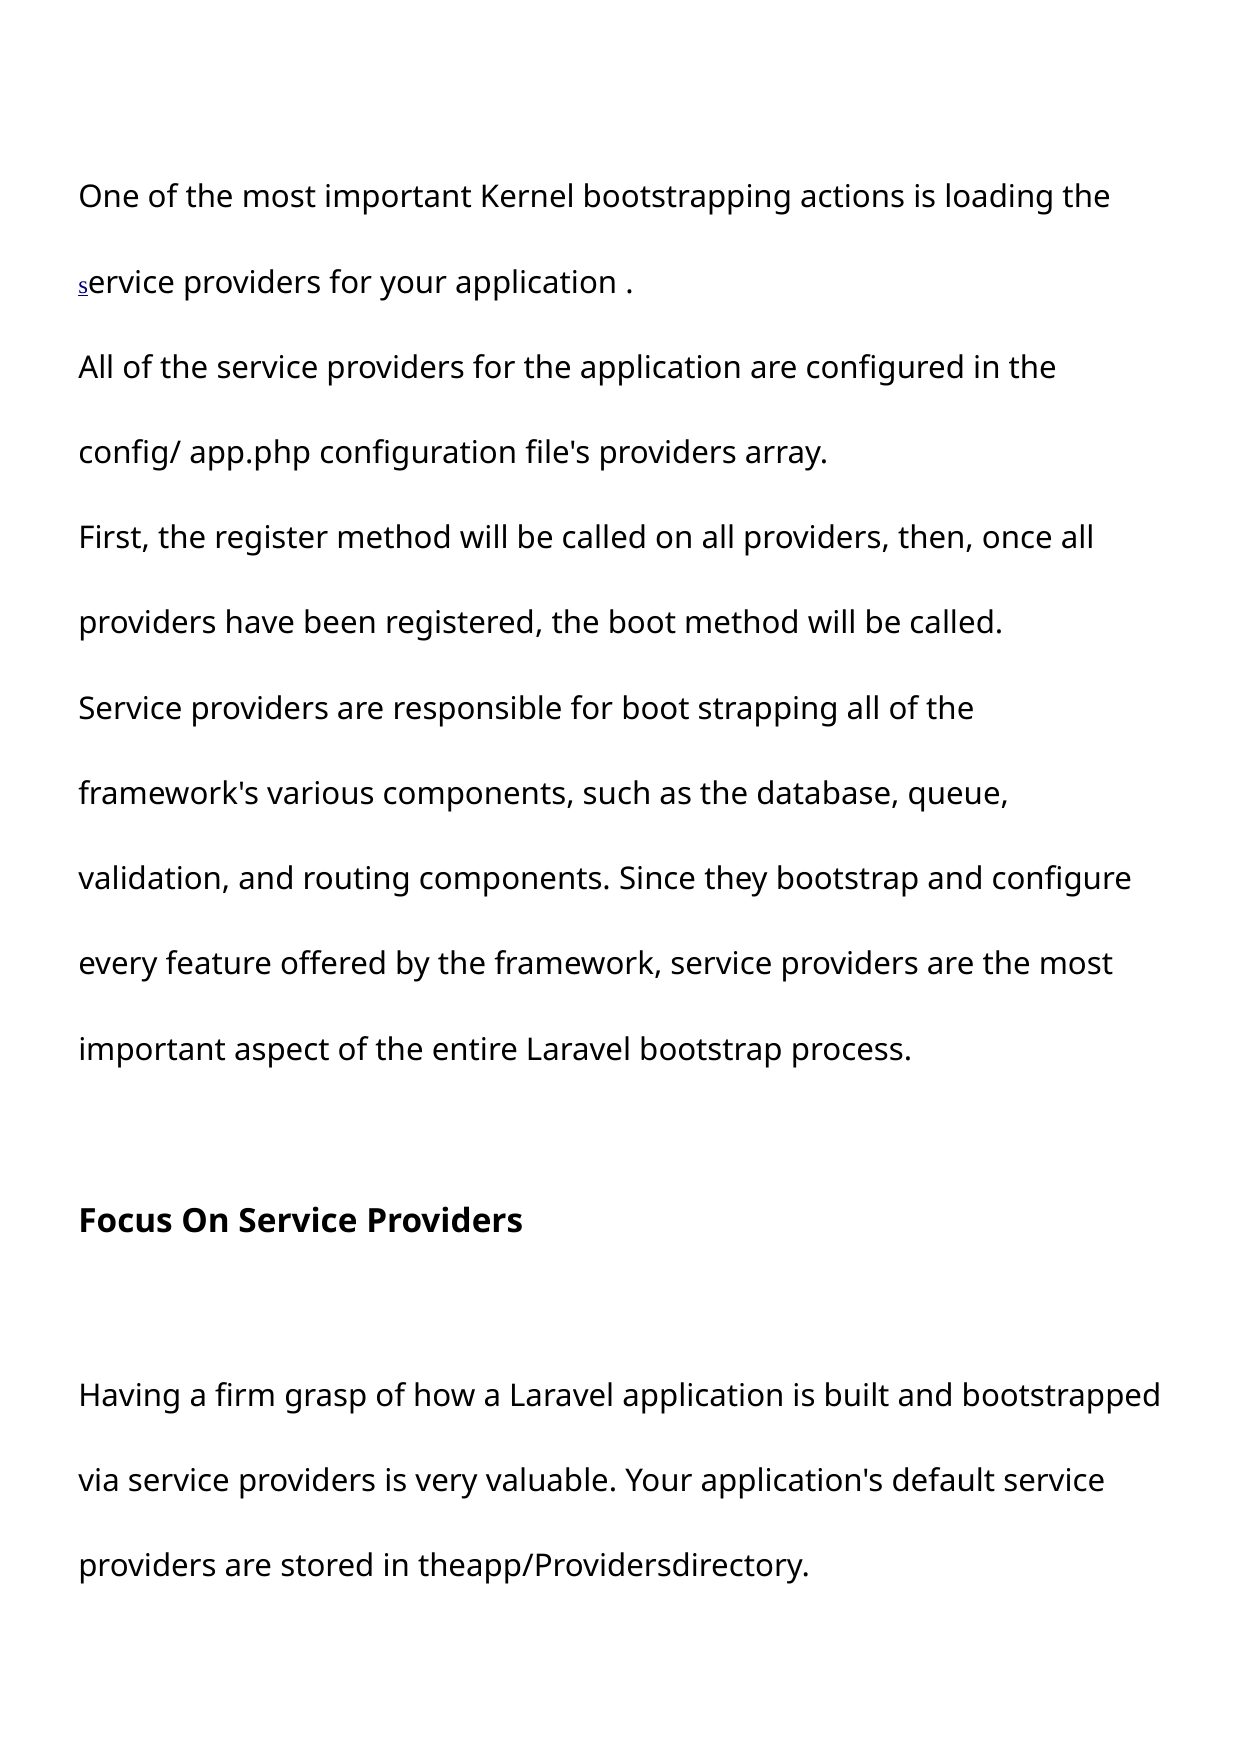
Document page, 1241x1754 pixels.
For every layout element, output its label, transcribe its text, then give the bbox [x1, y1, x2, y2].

text Focus On Service Providers [78, 1197, 1162, 1242]
text Having a firm grasp of how a Laravel application is built and bootstrapped via service providers is very valuable. Your application's default service providers are stored in theapp/Providersdirectory. [78, 1288, 1162, 1671]
text One of the most important Kernel bootstrapping actions is loading the service providers for your application . [78, 174, 1162, 302]
text All of the service providers for the application are configured in the config/ app.php configuration file's providers array. [78, 345, 1162, 473]
text First, the register method will be called on all providers, then, once all providers have been registered, the boot method will be called. [78, 515, 1162, 643]
text Service providers are responsible for boot strapping all of the framework's various components, such as the database, queue, validation, and routing components. Since they bootstrap and configure every feature offered by the framework, service providers are the most important aspect of the entire Laravel bootstrap process. [78, 686, 1162, 1154]
